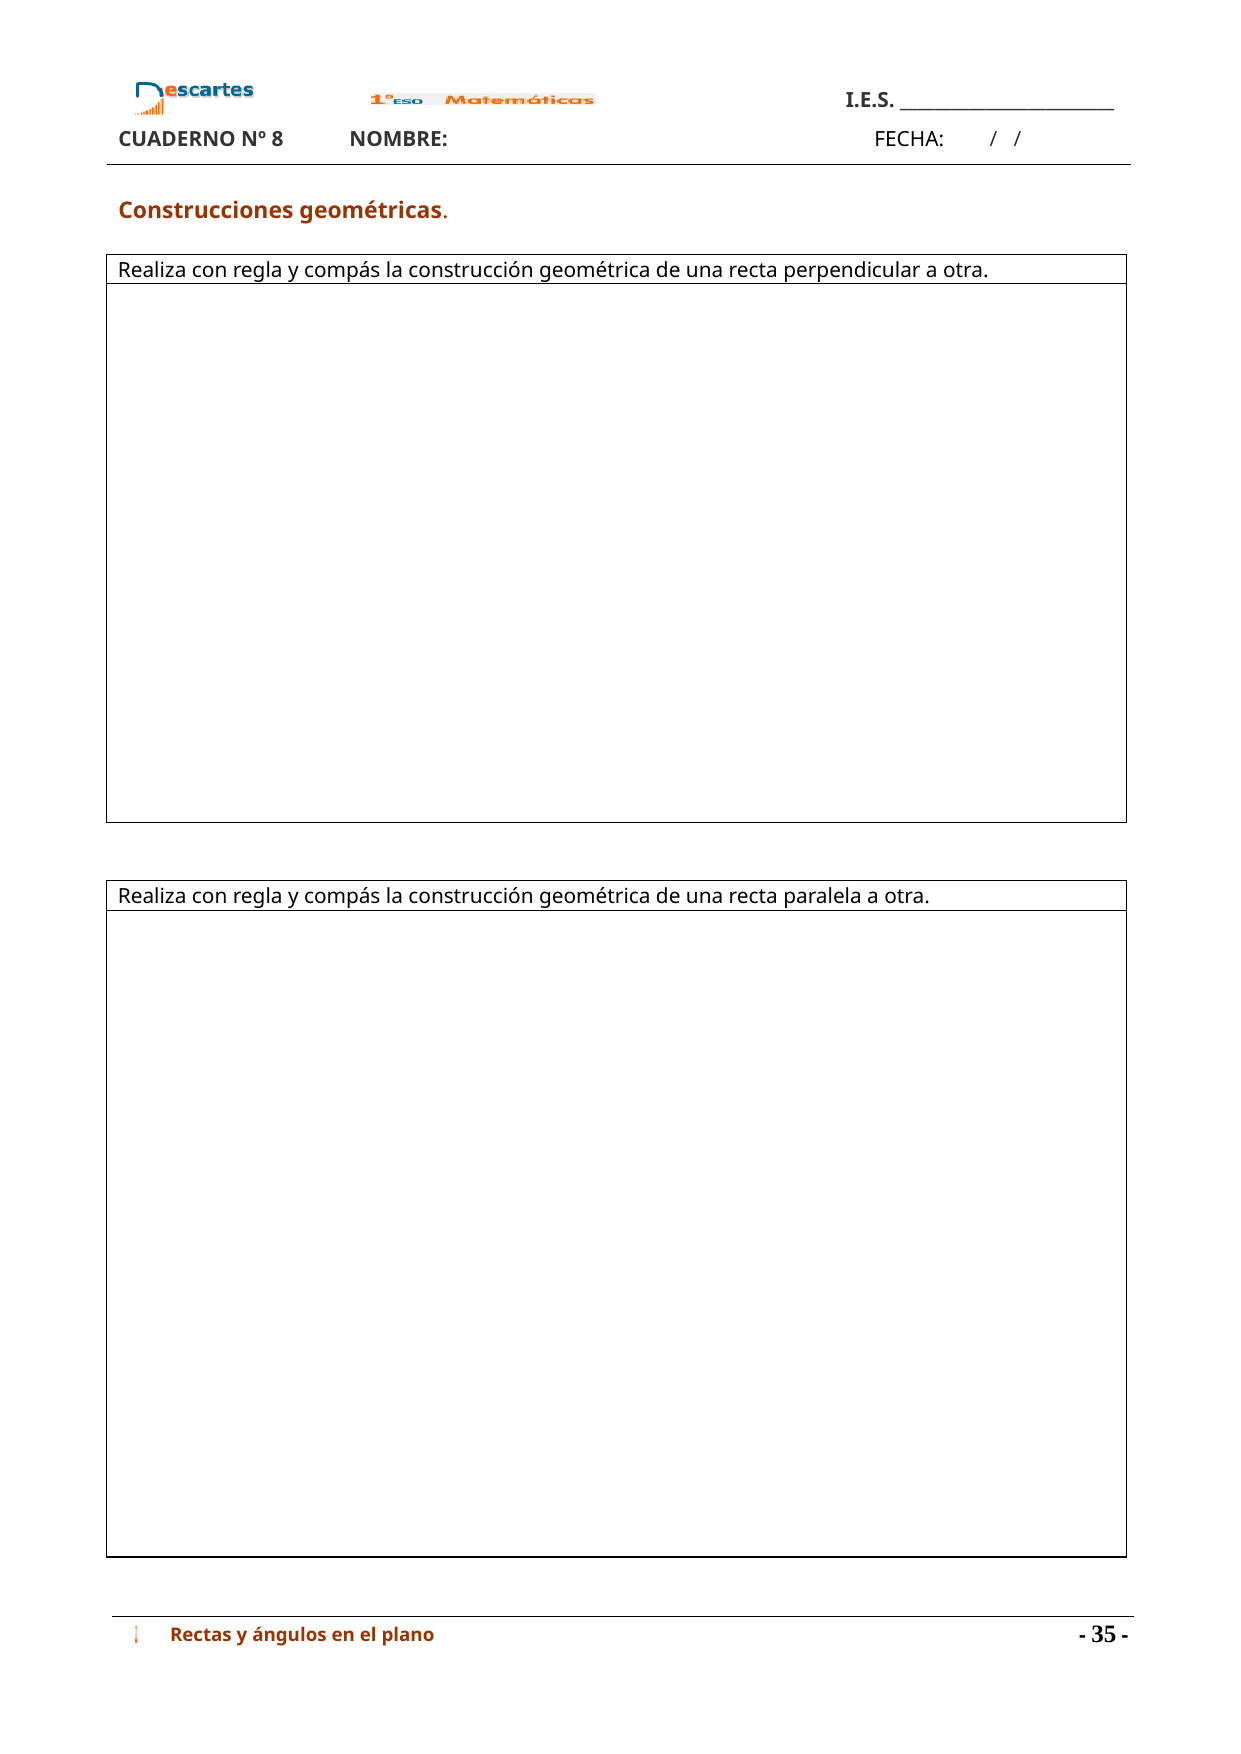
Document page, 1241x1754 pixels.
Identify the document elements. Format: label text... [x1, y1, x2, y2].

text Construcciones geométricas. [118, 194, 1122, 225]
picture [134, 82, 257, 115]
table_header Realiza con regla y compás la construcción geométrica de una recta perpendicular a otra. [107, 255, 1126, 283]
table_cell [107, 284, 1126, 822]
picture [134, 1626, 138, 1643]
picture [371, 93, 599, 105]
table_cell [107, 911, 1126, 1556]
table_header Realiza con regla y compás la construcción geométrica de una recta paralela a otra. [107, 881, 1126, 910]
